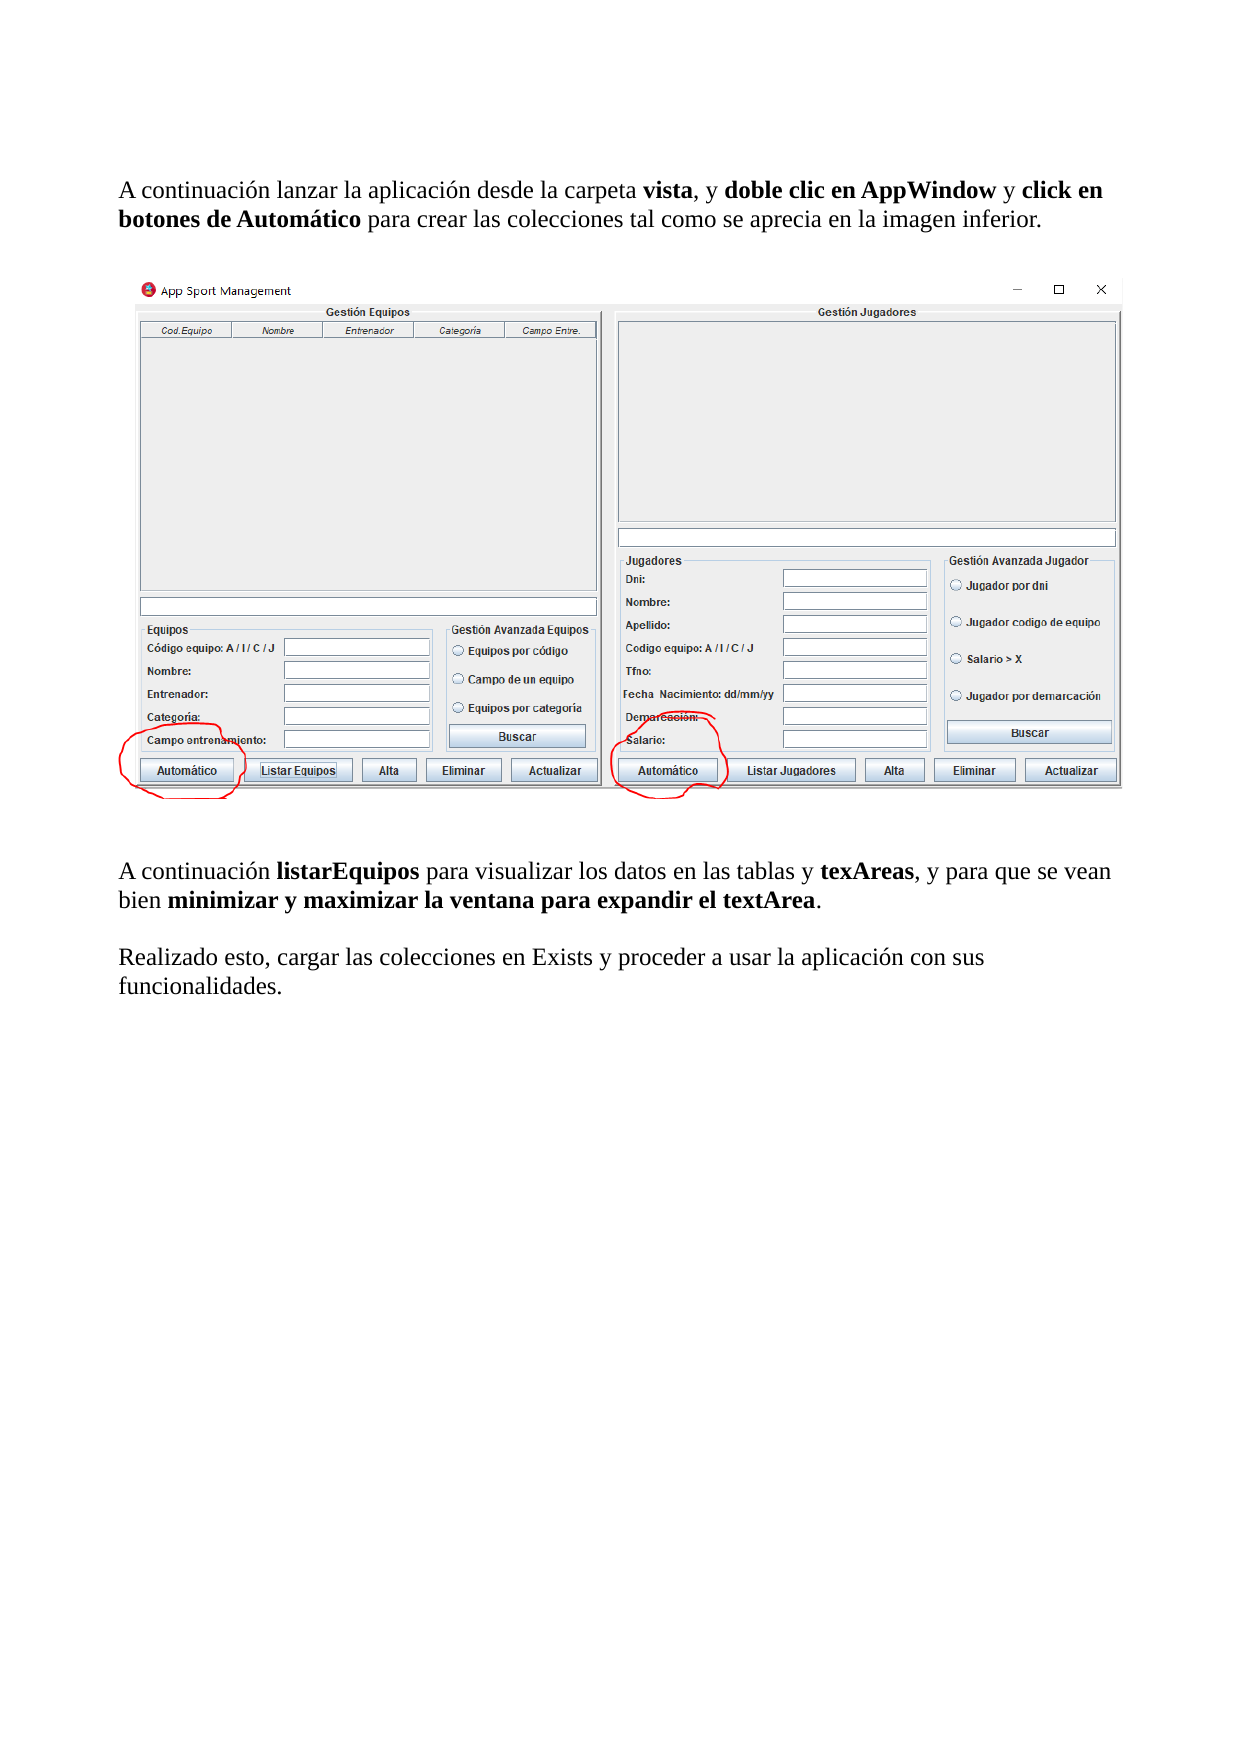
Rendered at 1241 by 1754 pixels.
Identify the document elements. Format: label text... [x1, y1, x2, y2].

text Realizado esto, cargar las colecciones en Exists y proceder a usar la aplicación con sus funcionalidades. [118, 942, 1122, 1000]
text A continuación lanzar la aplicación desde la carpeta vista, y doble clic en AppWindow y click en botones de Automático para crear las colecciones tal como se aprecia en la imagen inferior. [118, 176, 1122, 233]
text A continuación listarEquipos para visualizar los datos en las tablas y texAreas, y para que se vean bien minimizar y maximizar la ventana para expandir el textArea. [118, 856, 1122, 913]
picture [118, 278, 1123, 799]
